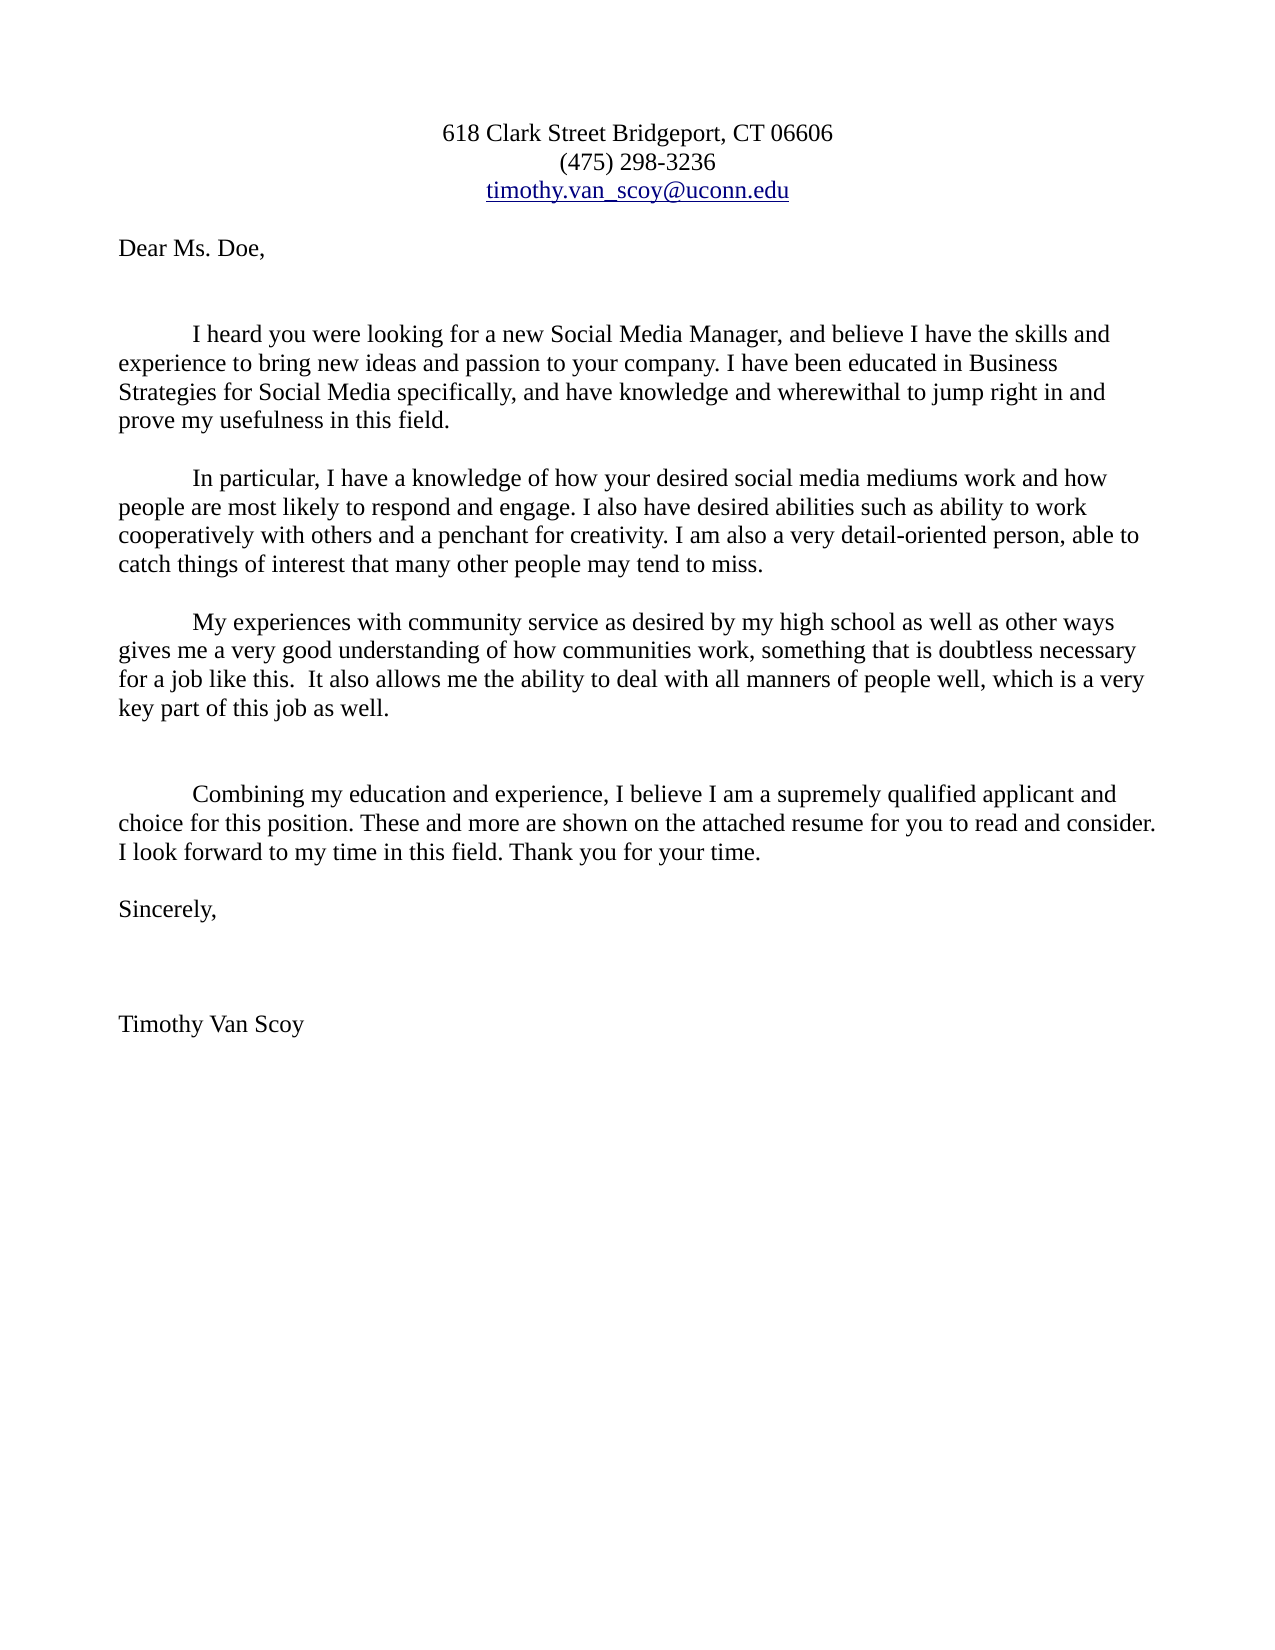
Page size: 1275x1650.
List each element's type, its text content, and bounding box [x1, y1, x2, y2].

text Sincerely, [118, 894, 1157, 923]
text I heard you were looking for a new Social Media Manager, and believe I have the skills and experience to bring new ideas and passion to your company. I have been educated in Business Strategies for Social Media specifically, and have knowledge and wherewithal to jump right in and prove my usefulness in this field. [118, 319, 1157, 434]
text My experiences with community service as desired by my high school as well as other ways gives me a very good understanding of how communities work, something that is doubtless necessary for a job like this. It also allows me the ability to deal with all manners of people well, which is a very key part of this job as well. [118, 607, 1157, 722]
text (475) 298-3236 [118, 147, 1157, 176]
text Timothy Van Scoy [118, 1009, 1157, 1038]
text timothy.van_scoy@uconn.edu [118, 176, 1157, 204]
text In particular, I have a knowledge of how your desired social media mediums work and how people are most likely to respond and engage. I also have desired abilities such as ability to work cooperatively with others and a penchant for creativity. I am also a very detail-oriented person, able to catch things of interest that many other people may tend to miss. [118, 463, 1157, 578]
text Dear Ms. Doe, [118, 233, 1157, 262]
text Combining my education and experience, I believe I am a supremely qualified applicant and choice for this position. These and more are shown on the attached resume for you to read and consider. I look forward to my time in this field. Thank you for your time. [118, 779, 1157, 866]
text 618 Clark Street Bridgeport, CT 06606 [118, 118, 1157, 147]
